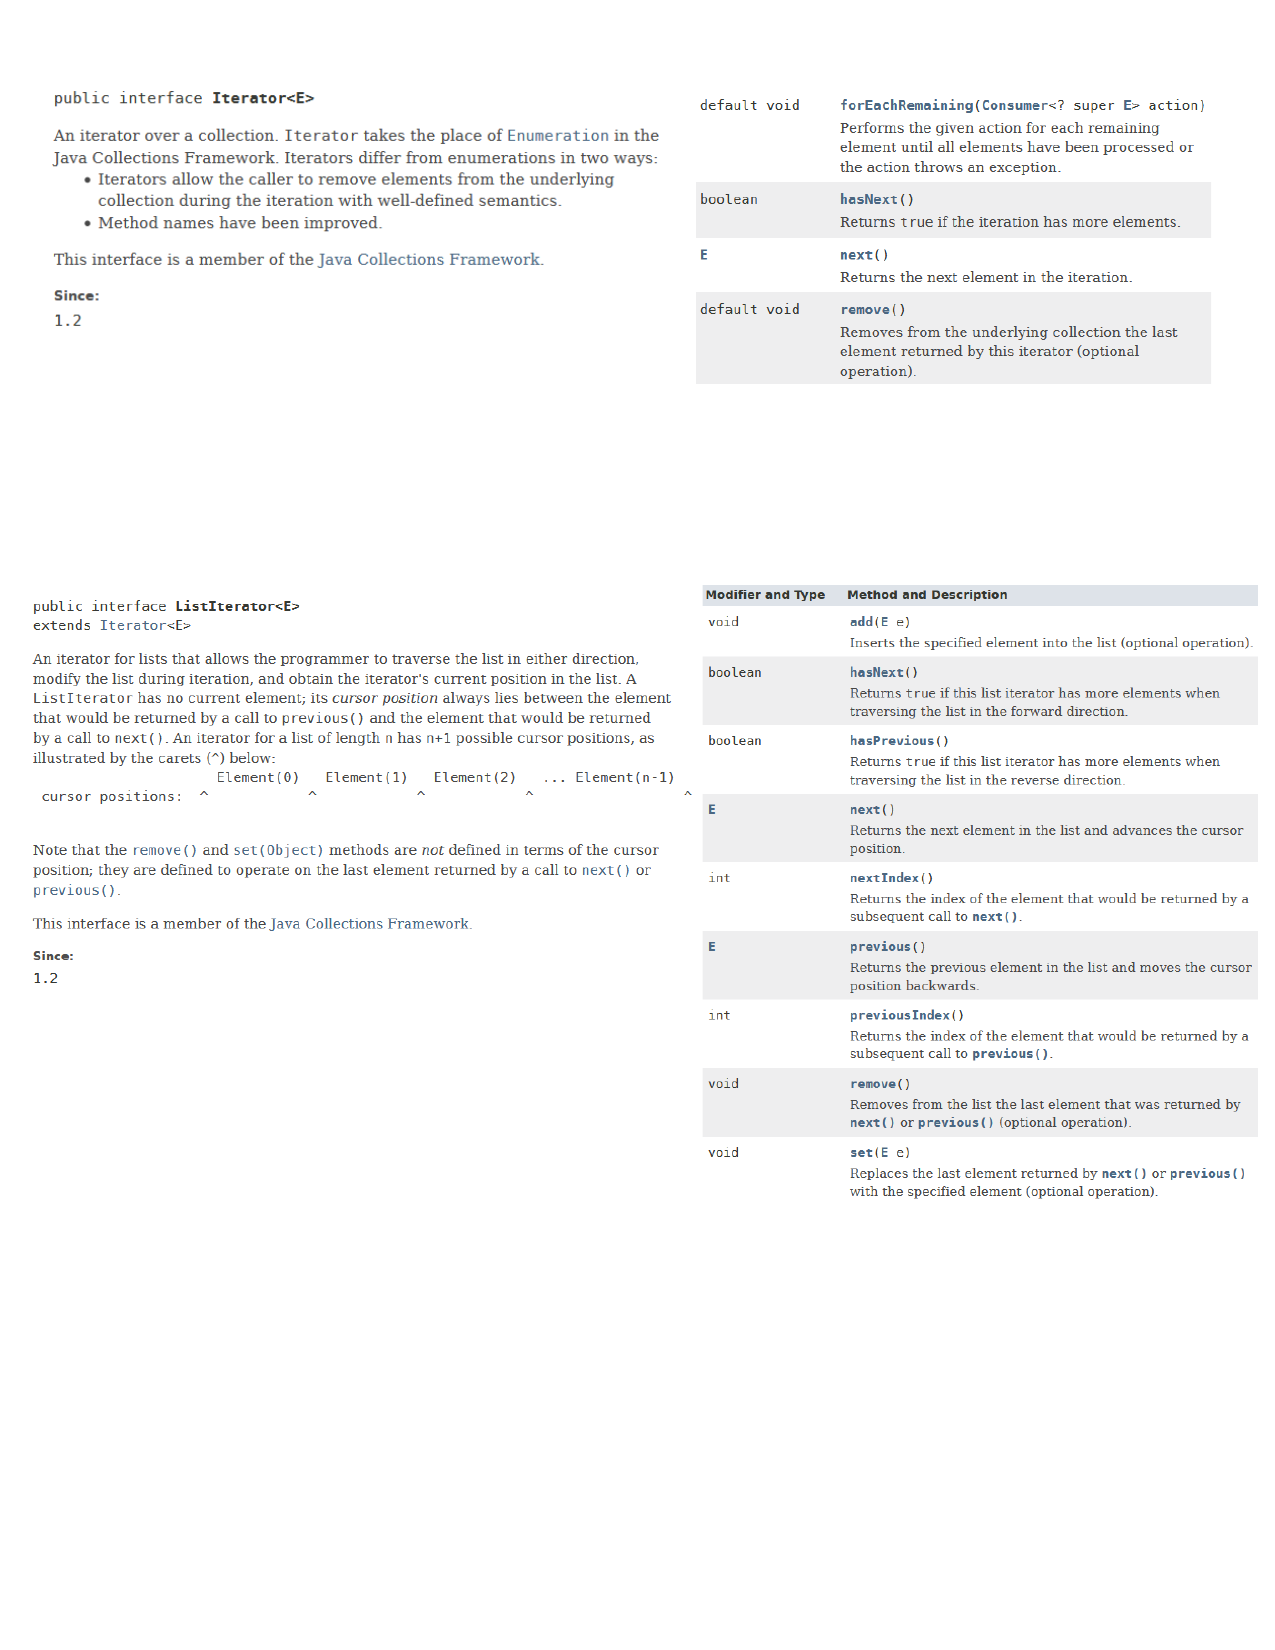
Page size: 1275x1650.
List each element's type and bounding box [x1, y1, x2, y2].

picture [702, 585, 1258, 1204]
picture [30, 595, 696, 989]
picture [50, 87, 663, 335]
picture [696, 94, 1212, 384]
